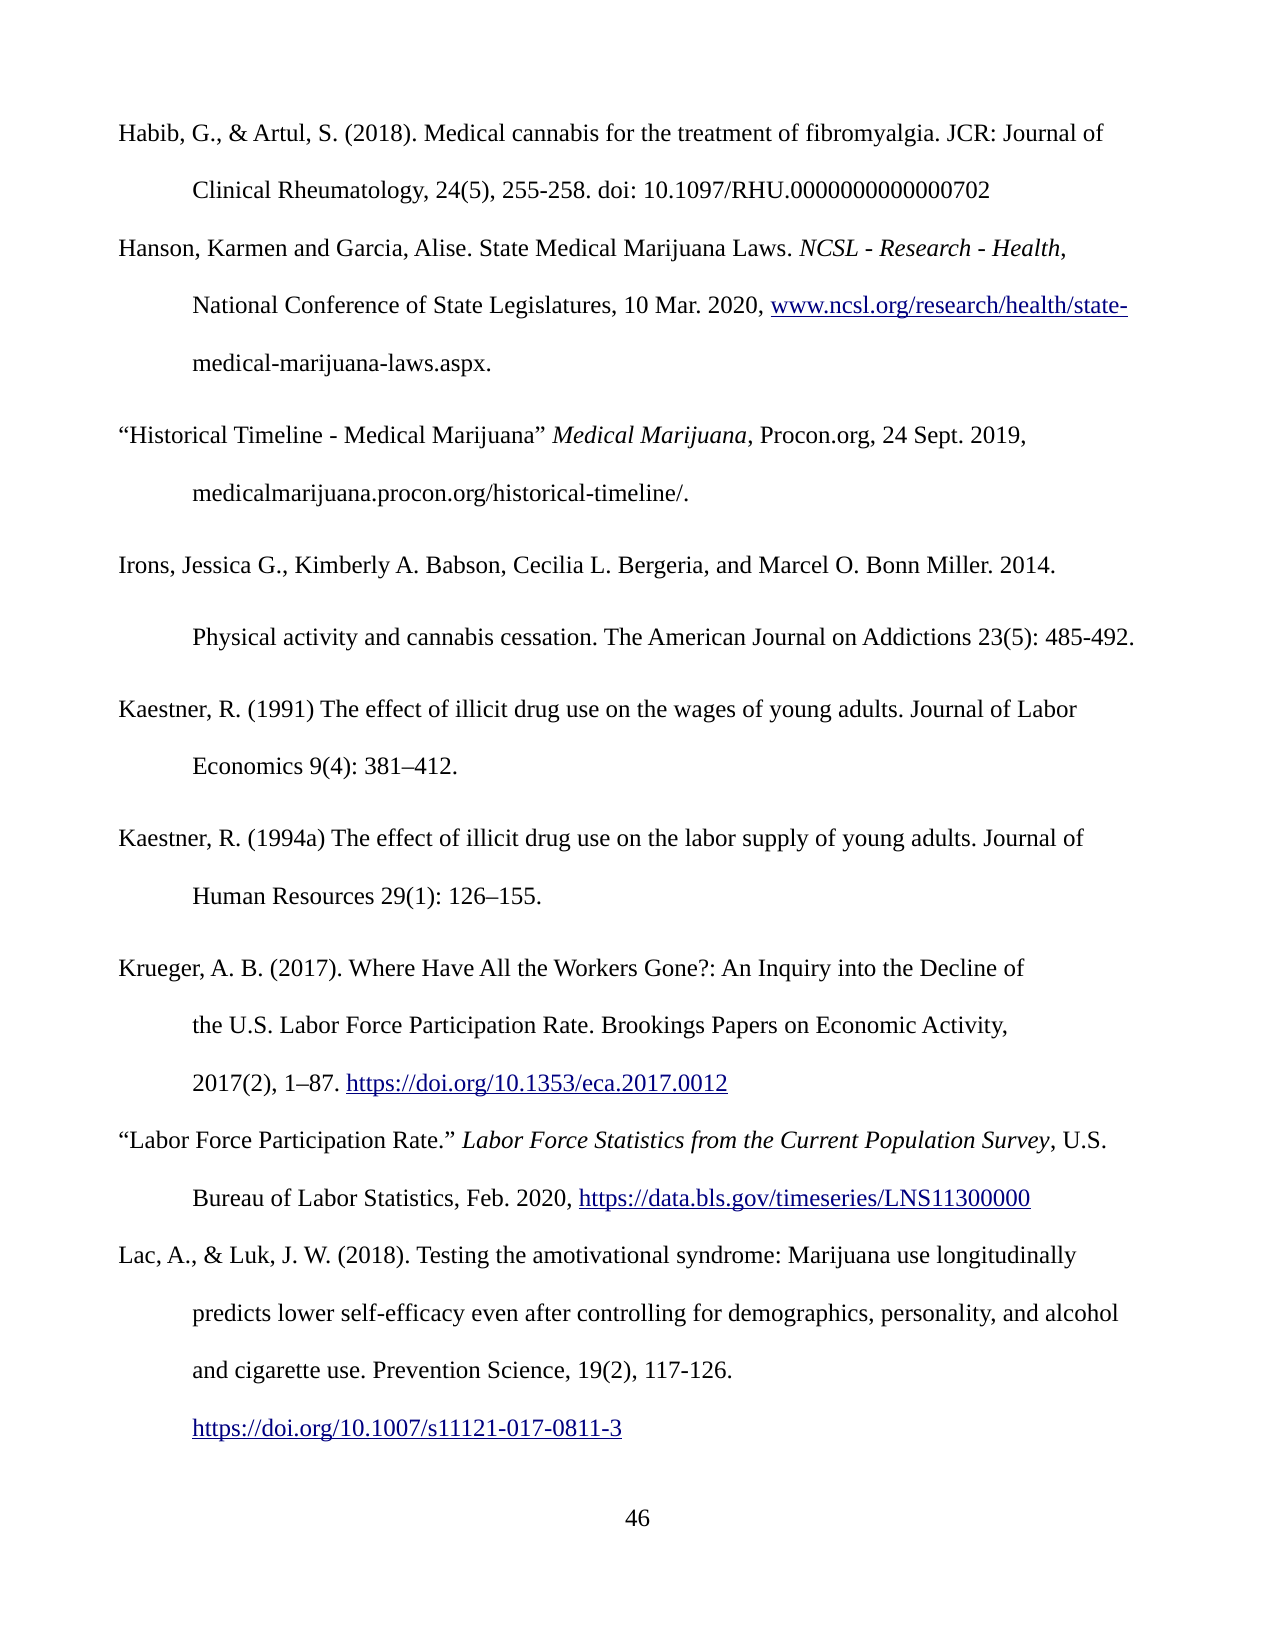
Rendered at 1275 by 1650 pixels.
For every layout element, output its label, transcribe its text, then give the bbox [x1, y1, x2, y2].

text Irons, Jessica G., Kimberly A. Babson, Cecilia L. Bergeria, and Marcel O. Bonn Miller. 2014. [118, 550, 1157, 578]
text https://doi.org/10.1007/s11121-017-0811-3 [118, 1413, 1157, 1442]
text Habib, G., & Artul, S. (2018). Medical cannabis for the treatment of fibromyalgia. JCR: Journal of Clinical Rheumatology, 24(5), 255-258. doi: 10.1097/RHU.0000000000000702 [118, 118, 1157, 204]
text “Labor Force Participation Rate.” Labor Force Statistics from the Current Population Survey, U.S. Bureau of Labor Statistics, Feb. 2020, https://data.bls.gov/timeseries/LNS11300000 [118, 1126, 1157, 1212]
text Lac, A., & Luk, J. W. (2018). Testing the amotivational syndrome: Marijuana use longitudinally predicts lower self-efficacy even after controlling for demographics, personality, and alcohol and cigarette use. Prevention Science, 19(2), 117-126. [118, 1241, 1157, 1384]
text Kaestner, R. (1994a) The effect of illicit drug use on the labor supply of young adults. Journal of Human Resources 29(1): 126–155. [118, 823, 1157, 910]
text the U.S. Labor Force Participation Rate. Brookings Papers on Economic Activity, [118, 1011, 1157, 1039]
text Physical activity and cannabis cessation. The American Journal on Addictions 23(5): 485-492. [118, 622, 1157, 651]
text Krueger, A. B. (2017). Where Have All the Workers Gone?: An Inquiry into the Decline of [118, 953, 1157, 982]
text “Historical Timeline - Medical Marijuana” Medical Marijuana, Procon.org, 24 Sept. 2019, medicalmarijuana.procon.org/historical-timeline/. [118, 420, 1157, 506]
text Hanson, Karmen and Garcia, Alise. State Medical Marijuana Laws. NCSL - Research - Health, National Conference of State Legislatures, 10 Mar. 2020, www.ncsl.org/research/health/state- medical-marijuana-laws.aspx. [118, 233, 1157, 377]
text 2017(2), 1–87. https://doi.org/10.1353/eca.2017.0012 [118, 1068, 1157, 1097]
text Kaestner, R. (1991) The effect of illicit drug use on the wages of young adults. Journal of Labor Economics 9(4): 381–412. [118, 694, 1157, 780]
